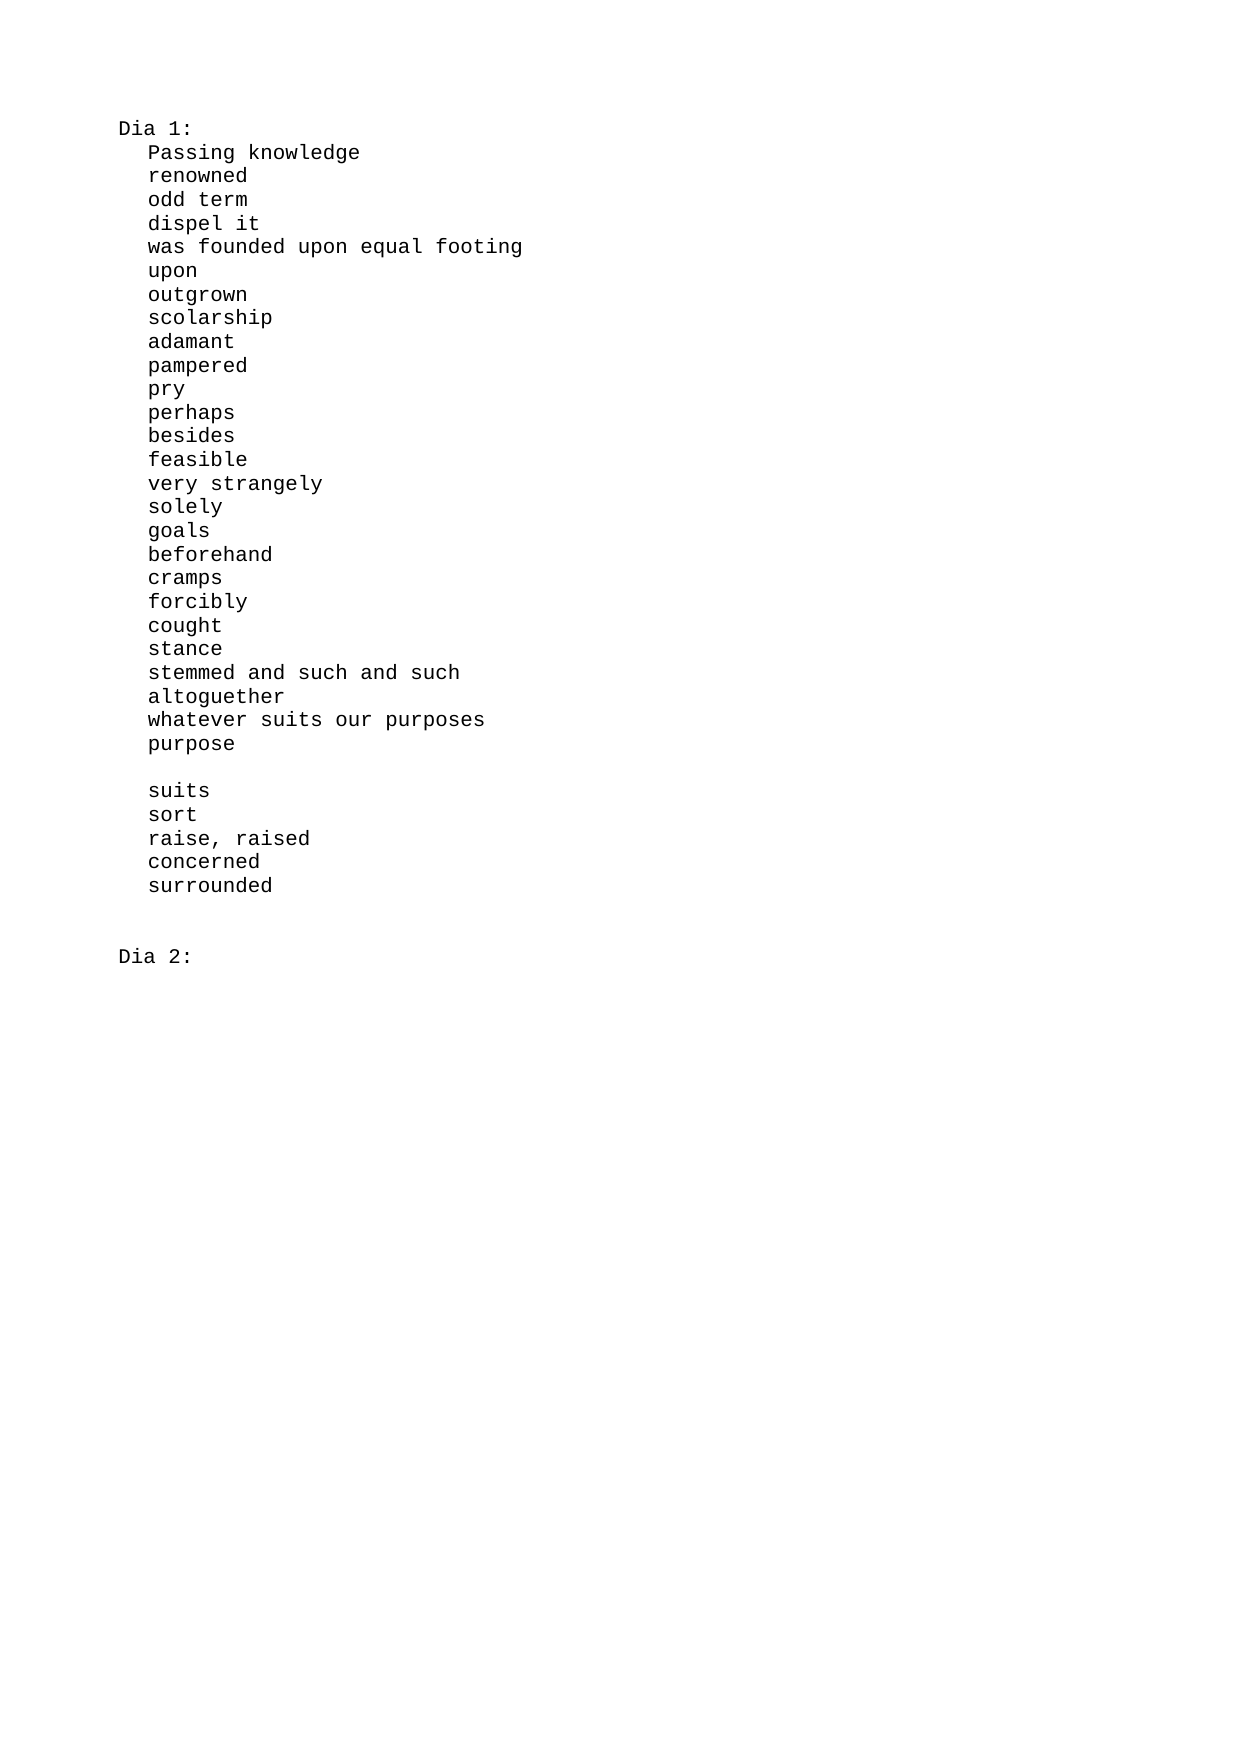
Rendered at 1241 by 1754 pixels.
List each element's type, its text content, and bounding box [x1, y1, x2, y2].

text perhaps [148, 402, 1122, 426]
text stance [148, 638, 1122, 662]
text outgrown [148, 284, 1122, 307]
text adamant [148, 331, 1122, 354]
text pry [148, 378, 1122, 402]
text cramps [148, 567, 1122, 591]
text pampered [148, 354, 1122, 378]
text raise, raised [148, 827, 1122, 851]
text cought [148, 615, 1122, 638]
text goals [148, 520, 1122, 544]
text dispel it [148, 213, 1122, 236]
text renowned [148, 165, 1122, 189]
text odd term [148, 189, 1122, 213]
text was founded upon equal footing [148, 236, 1122, 260]
text whatever suits our purposes [148, 709, 1122, 733]
text feasible [148, 449, 1122, 473]
text surrounded [148, 875, 1122, 898]
text forcibly [148, 591, 1122, 615]
text stemmed and such and such [148, 662, 1122, 686]
text concerned [148, 851, 1122, 875]
text scolarship [148, 307, 1122, 331]
text besides [148, 426, 1122, 449]
text very strangely [148, 473, 1122, 496]
text Passing knowledge [148, 142, 1122, 165]
text Dia 2: [118, 946, 1122, 969]
text solely [148, 496, 1122, 520]
text beforehand [148, 544, 1122, 567]
text Dia 1: [118, 118, 1122, 142]
text sort [148, 804, 1122, 827]
text altoguether [148, 686, 1122, 709]
text suits [148, 780, 1122, 804]
text purpose [148, 733, 1122, 757]
text upon [148, 260, 1122, 284]
